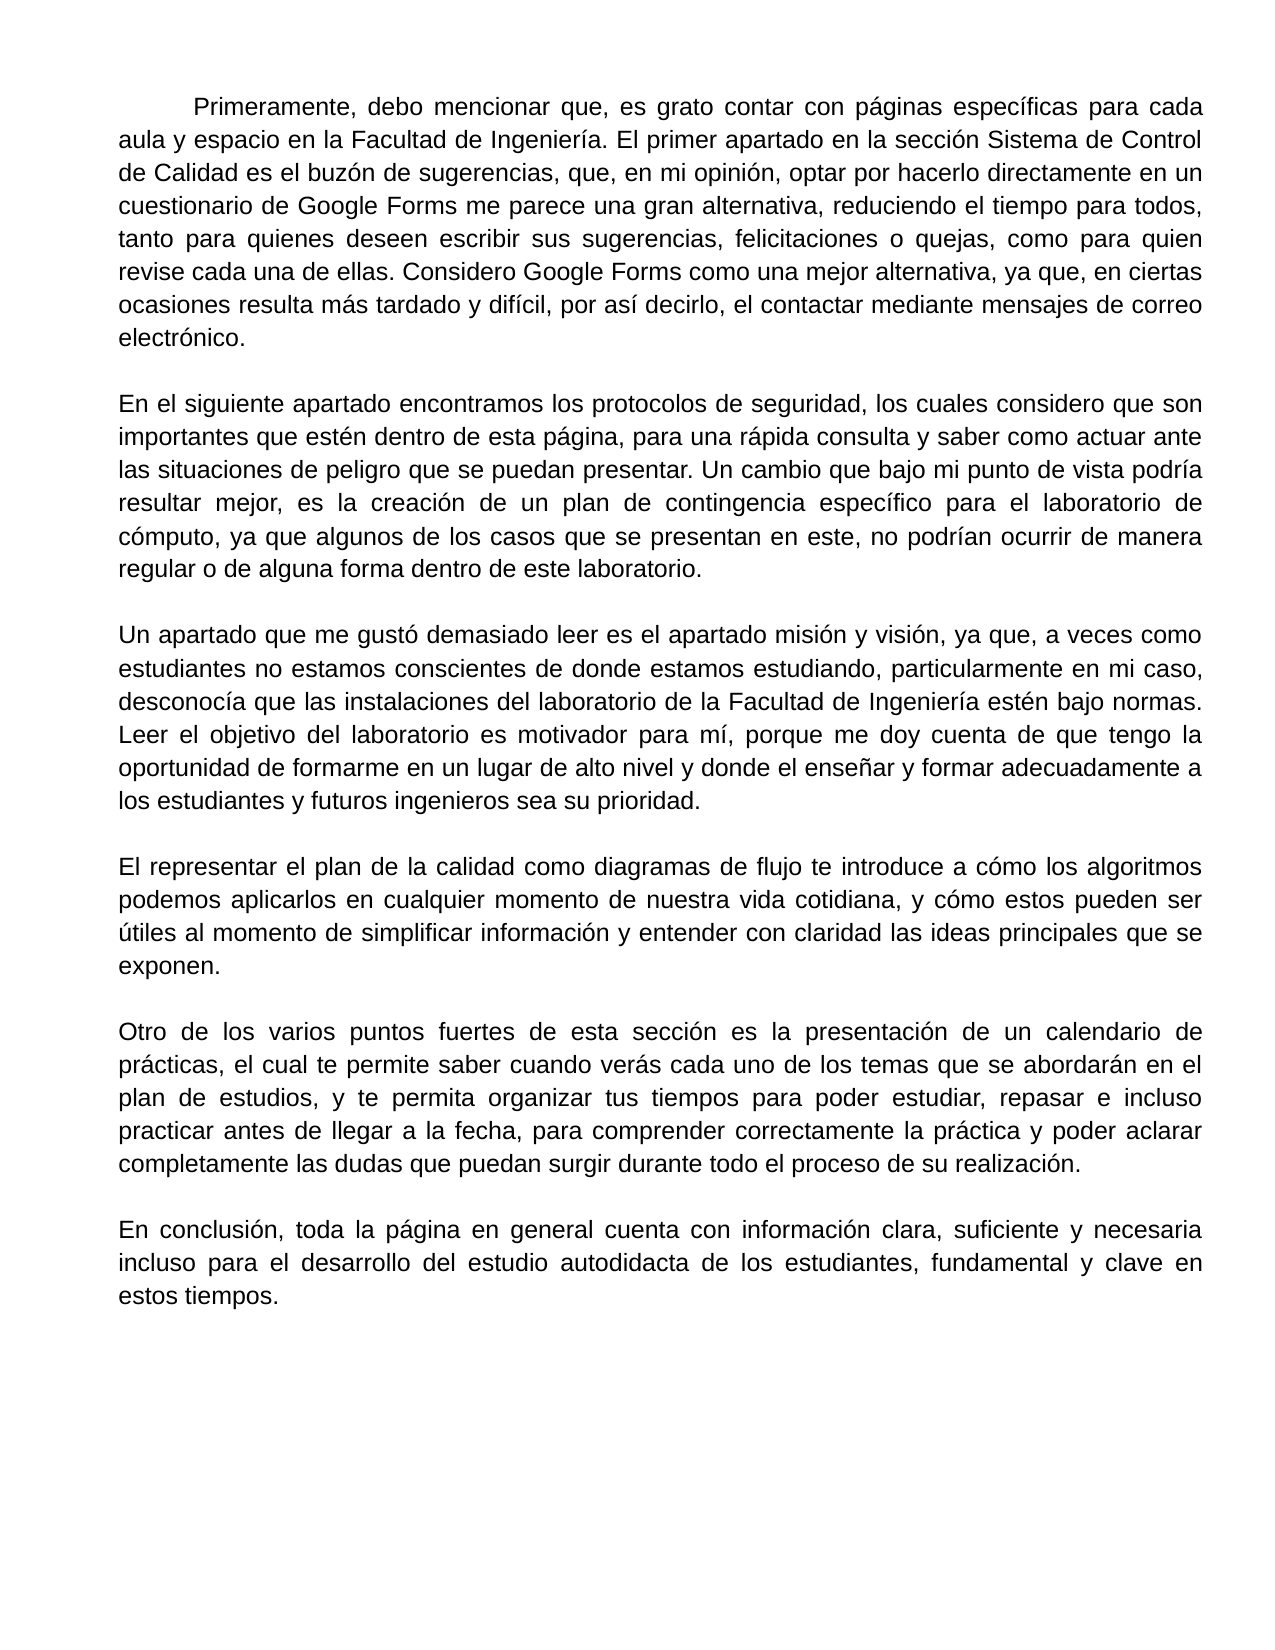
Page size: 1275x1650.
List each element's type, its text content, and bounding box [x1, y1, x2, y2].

text Primeramente, debo mencionar que, es grato contar con páginas específicas para cada aula y espacio en la Facultad de Ingeniería. El primer apartado en la sección Sistema de Control de Calidad es el buzón de sugerencias, que, en mi opinión, optar por hacerlo directamente en un cuestionario de Google Forms me parece una gran alternativa, reduciendo el tiempo para todos, tanto para quienes deseen escribir sus sugerencias, felicitaciones o quejas, como para quien revise cada una de ellas. Considero Google Forms como una mejor alternativa, ya que, en ciertas ocasiones resulta más tardado y difícil, por así decirlo, el contactar mediante mensajes de correo electrónico. [118, 92, 1205, 352]
text Un apartado que me gustó demasiado leer es el apartado misión y visión, ya que, a veces como estudiantes no estamos conscientes de donde estamos estudiando, particularmente en mi caso, desconocía que las instalaciones del laboratorio de la Facultad de Ingeniería estén bajo normas. Leer el objetivo del laboratorio es motivador para mí, porque me doy cuenta de que tengo la oportunidad de formarme en un lugar de alto nivel y donde el enseñar y formar adecuadamente a los estudiantes y futuros ingenieros sea su prioridad. [118, 621, 1205, 814]
text En conclusión, toda la página en general cuenta con información clara, suficiente y necesaria incluso para el desarrollo del estudio autodidacta de los estudiantes, fundamental y clave en estos tiempos. [118, 1215, 1205, 1310]
text En el siguiente apartado encontramos los protocolos de seguridad, los cuales considero que son importantes que estén dentro de esta página, para una rápida consulta y saber como actuar ante las situaciones de peligro que se puedan presentar. Un cambio que bajo mi punto de vista podría resultar mejor, es la creación de un plan de contingencia específico para el laboratorio de cómputo, ya que algunos de los casos que se presentan en este, no podrían ocurrir de manera regular o de alguna forma dentro de este laboratorio. [118, 389, 1205, 583]
text Otro de los varios puntos fuertes de esta sección es la presentación de un calendario de prácticas, el cual te permite saber cuando verás cada uno de los temas que se abordarán en el plan de estudios, y te permita organizar tus tiempos para poder estudiar, repasar e incluso practicar antes de llegar a la fecha, para comprender correctamente la práctica y poder aclarar completamente las dudas que puedan surgir durante todo el proceso de su realización. [118, 1017, 1205, 1178]
text El representar el plan de la calidad como diagramas de flujo te introduce a cómo los algoritmos podemos aplicarlos en cualquier momento de nuestra vida cotidiana, y cómo estos pueden ser útiles al momento de simplificar información y entender con claridad las ideas principales que se exponen. [118, 852, 1205, 979]
